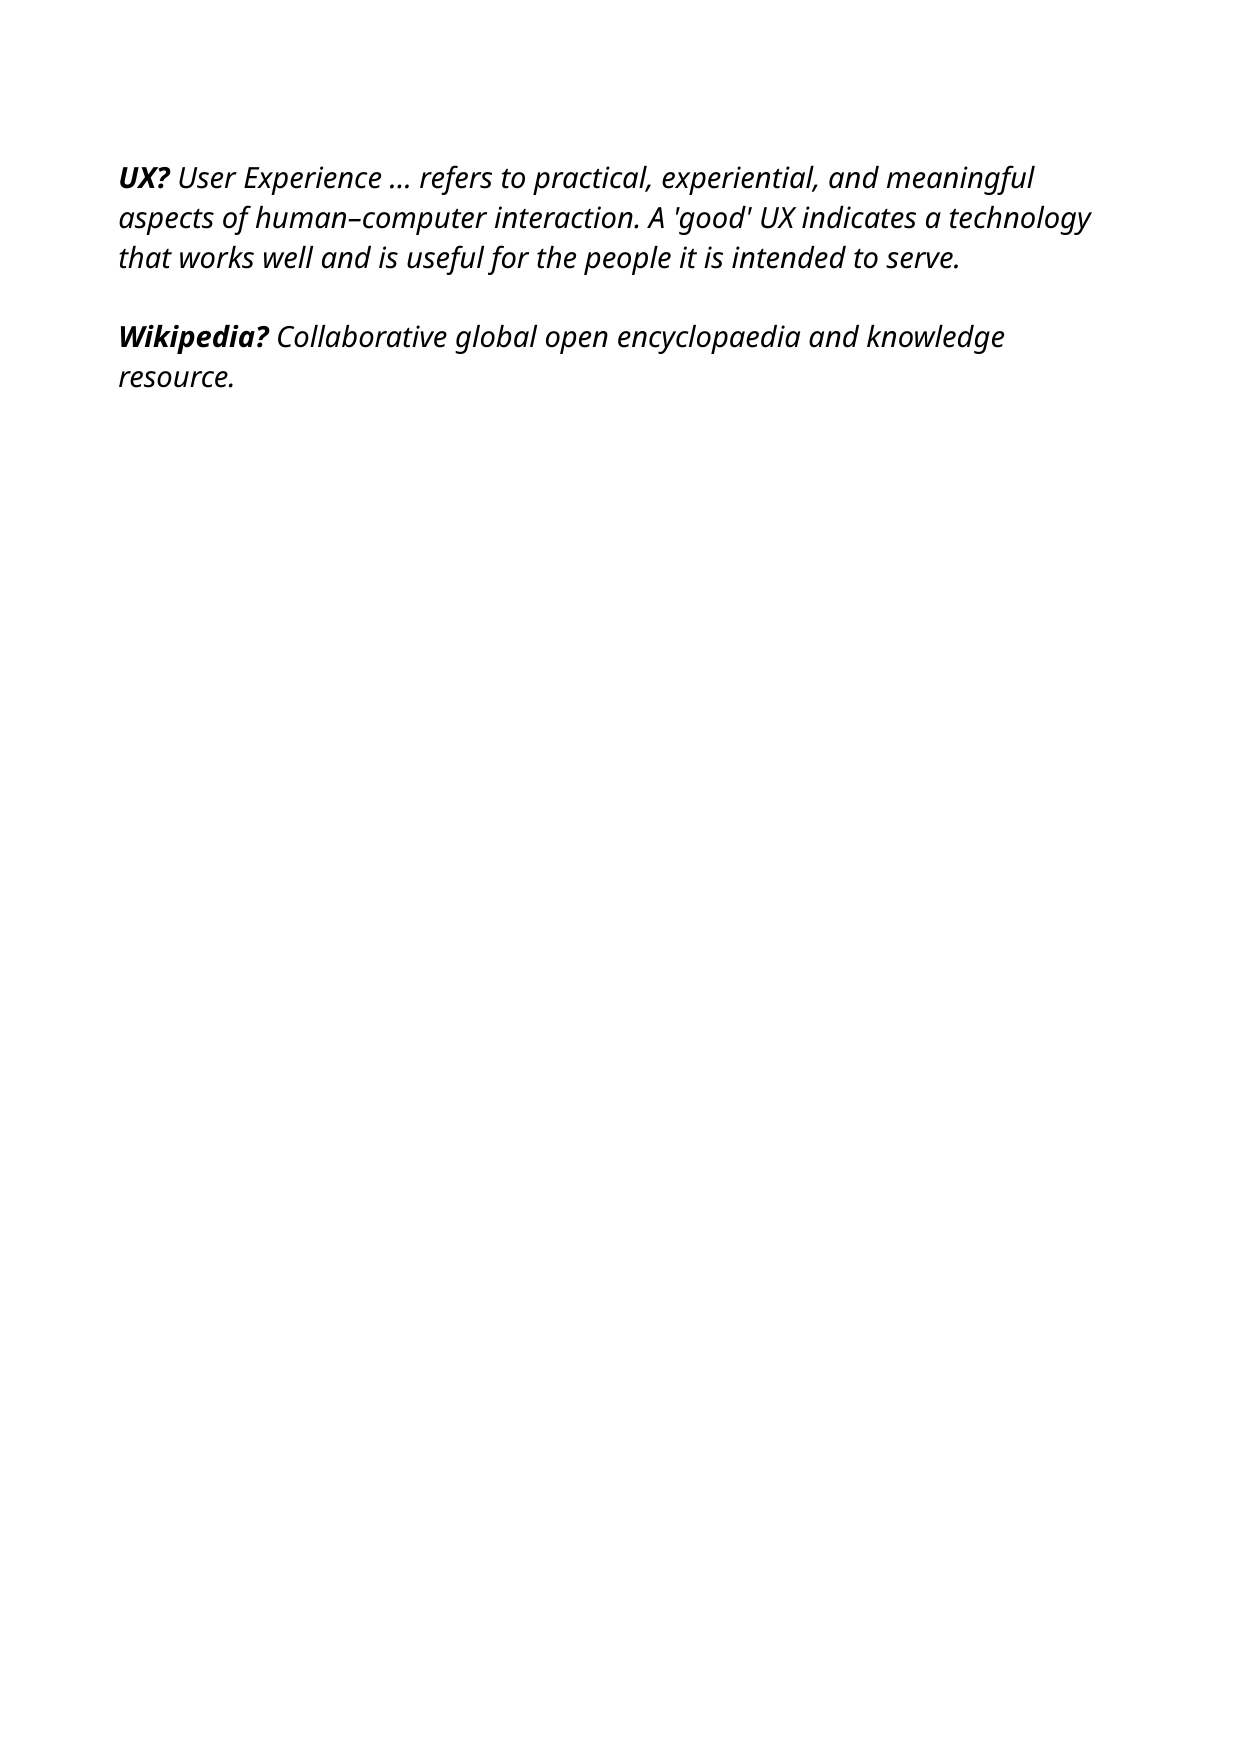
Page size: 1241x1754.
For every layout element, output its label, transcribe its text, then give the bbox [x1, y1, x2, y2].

text UX? User Experience ... refers to practical, experiential, and meaningful aspects of human–computer interaction. A 'good' UX indicates a technology that works well and is useful for the people it is intended to serve. [118, 158, 1122, 277]
text Wikipedia? Collaborative global open encyclopaedia and knowledge resource. [118, 317, 1122, 396]
